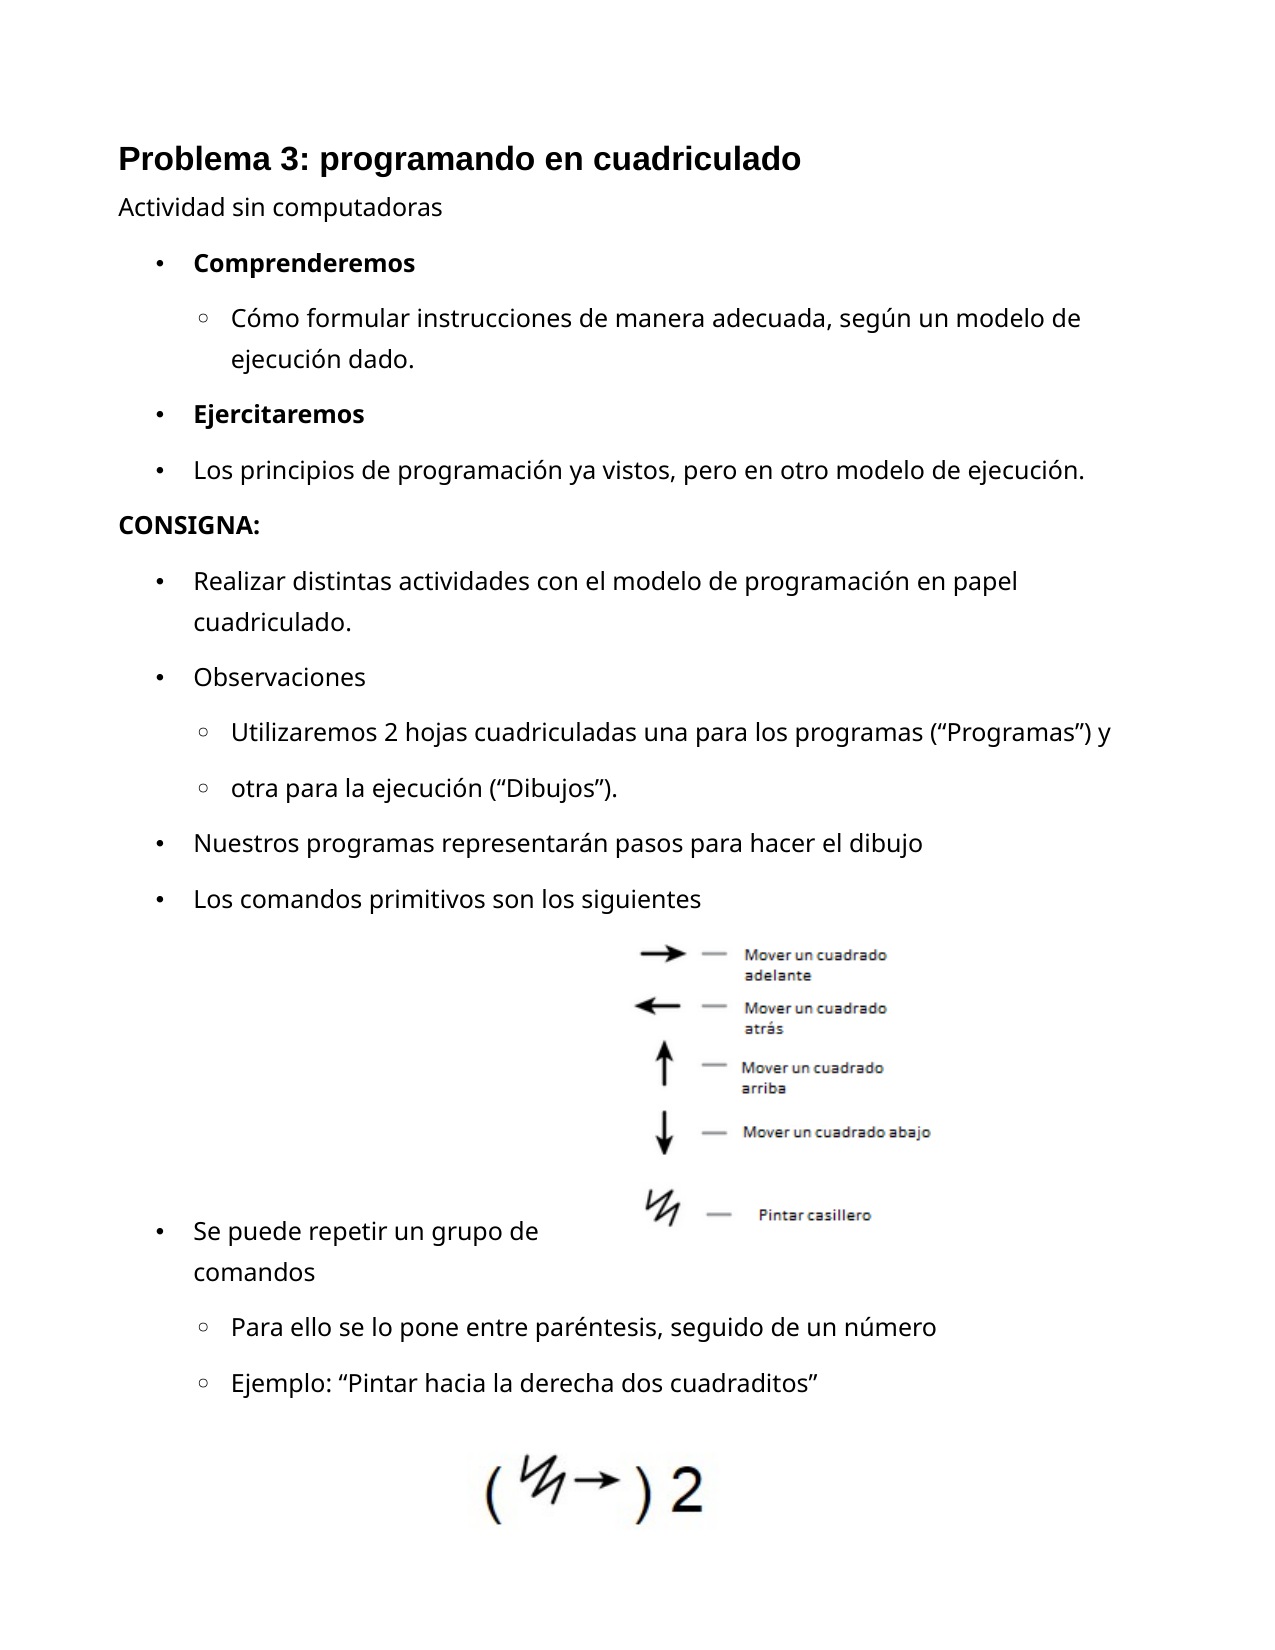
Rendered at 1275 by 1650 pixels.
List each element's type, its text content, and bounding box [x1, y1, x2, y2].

list Observaciones [156, 660, 1157, 694]
picture [467, 1429, 721, 1545]
text CONSIGNA: [118, 508, 1157, 542]
list otra para la ejecución (“Dibujos”). [193, 771, 1157, 804]
subtitle Problema 3: programando en cuadriculado [118, 139, 1157, 178]
list Nuestros programas representarán pasos para hacer el dibujo [156, 826, 1157, 860]
list Comprenderemos [156, 246, 1157, 279]
picture [621, 926, 942, 1252]
list Ejemplo: “Pintar hacia la derecha dos cuadraditos” [193, 1366, 1157, 1399]
list Los principios de programación ya vistos, pero en otro modelo de ejecución. [156, 453, 1157, 487]
list Realizar distintas actividades con el modelo de programación en papel cuadriculado. [156, 563, 1157, 638]
list Utilizaremos 2 hojas cuadriculadas una para los programas (“Programas”) y [193, 715, 1157, 749]
text Actividad sin computadoras [118, 190, 1157, 224]
list Cómo formular instrucciones de manera adecuada, según un modelo de ejecución dado. [193, 301, 1157, 376]
list Los comandos primitivos son los siguientes [156, 881, 1157, 915]
list Se puede repetir un grupo de comandos [156, 1214, 1157, 1289]
list Ejercitaremos [156, 397, 1157, 431]
list Para ello se lo pone entre paréntesis, seguido de un número [193, 1310, 1157, 1344]
